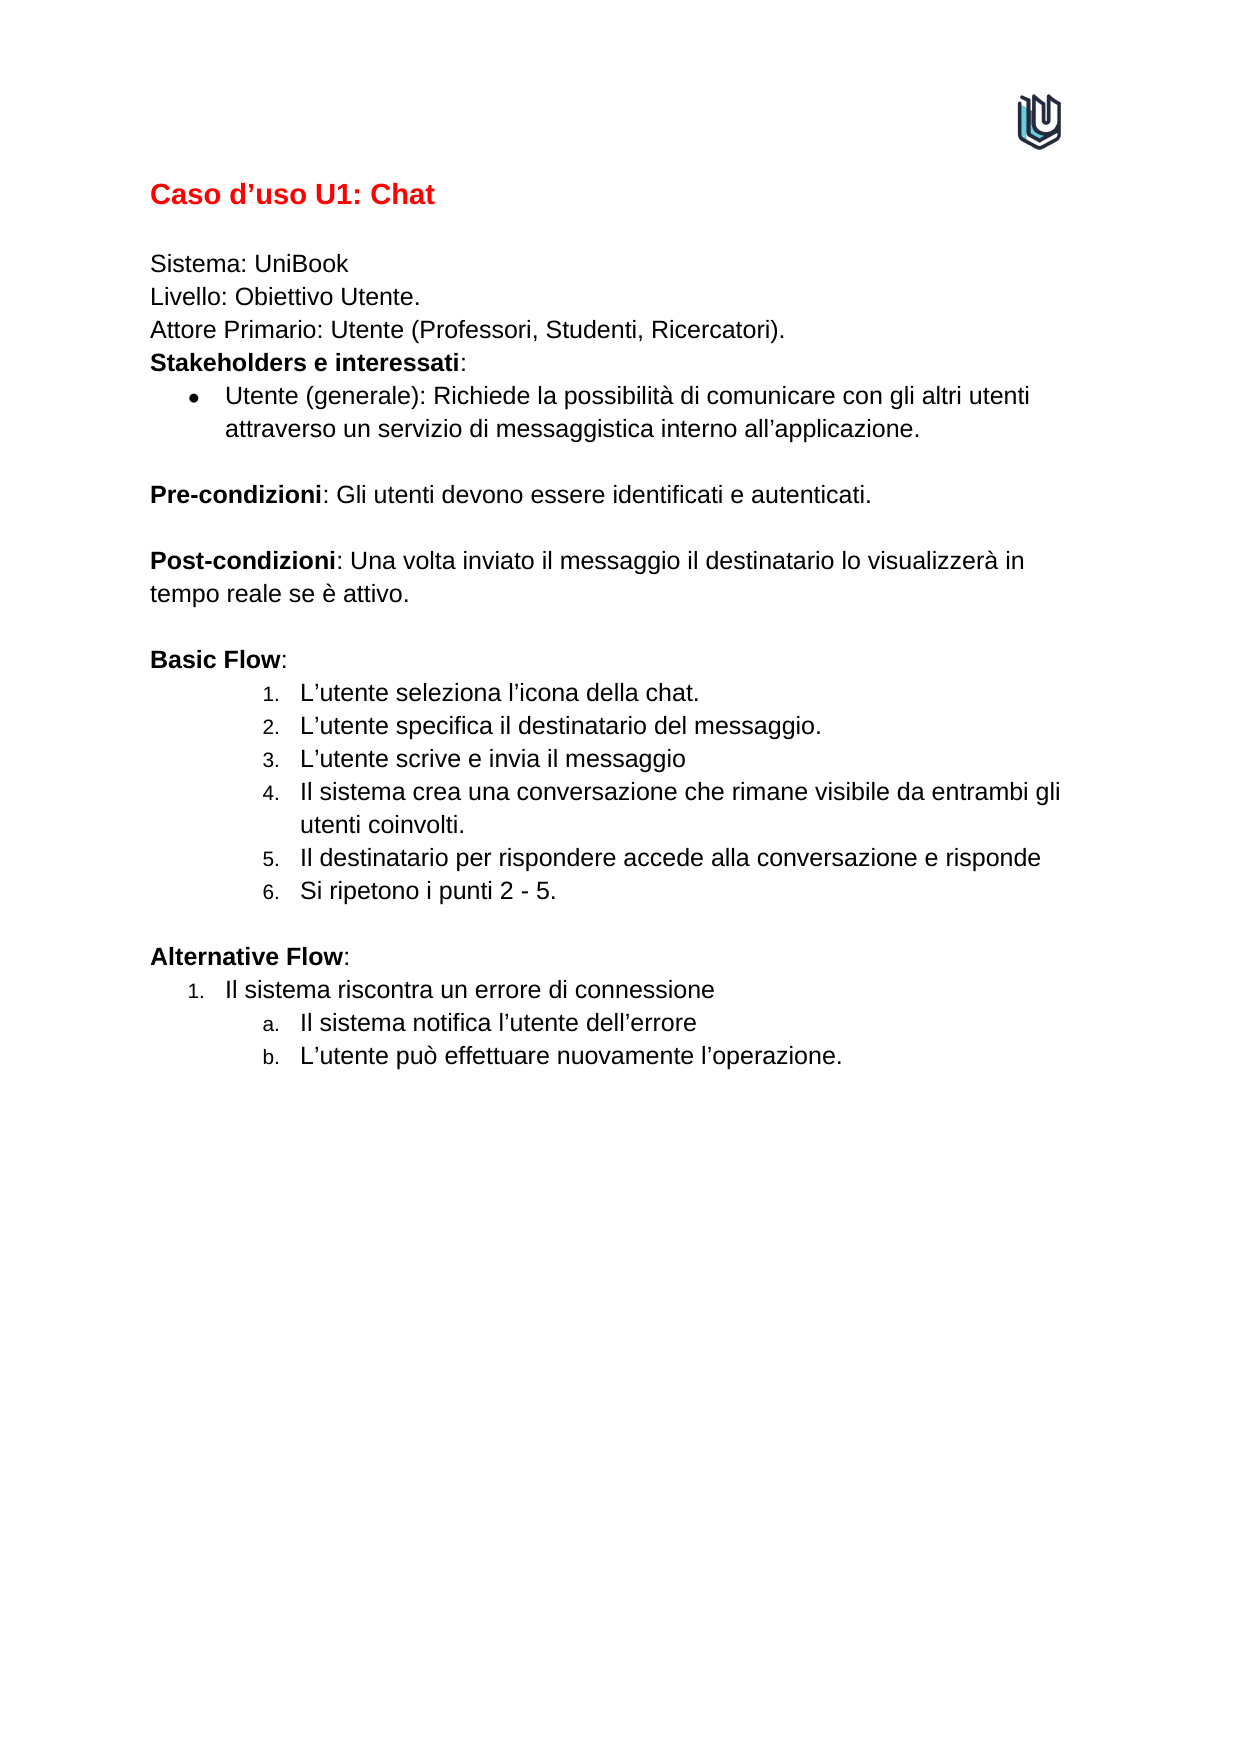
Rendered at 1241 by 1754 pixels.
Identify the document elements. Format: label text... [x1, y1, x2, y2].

list Il destinatario per rispondere accede alla conversazione e risponde [262, 843, 1090, 872]
text Caso d’uso U1: Chat [150, 177, 1090, 211]
list Il sistema notifica l’utente dell’errore [262, 1008, 1090, 1037]
list L’utente può effettuare nuovamente l’operazione. [262, 1041, 1090, 1070]
list L’utente scrive e invia il messaggio [262, 744, 1090, 773]
text Post-condizioni: Una volta inviato il messaggio il destinatario lo visualizzerà in tempo reale se è attivo. [150, 546, 1090, 608]
list Il sistema riscontra un errore di connessione [187, 975, 1090, 1004]
text Basic Flow: [150, 645, 1090, 674]
text Stakeholders e interessati: [150, 348, 1090, 377]
text Pre-condizioni: Gli utenti devono essere identificati e autenticati. [150, 480, 1090, 509]
text Livello: Obiettivo Utente. [150, 282, 1090, 311]
text Alternative Flow: [150, 942, 1090, 971]
list Il sistema crea una conversazione che rimane visibile da entrambi gli utenti coinvolti. [262, 777, 1090, 839]
list Si ripetono i punti 2 - 5. [262, 876, 1090, 905]
list L’utente seleziona l’icona della chat. [262, 678, 1090, 707]
list Utente (generale): Richiede la possibilità di comunicare con gli altri utenti attraverso un servizio di messaggistica interno all’applicazione. [187, 381, 1090, 443]
text Attore Primario: Utente (Professori, Studenti, Ricercatori). [150, 315, 1090, 344]
list L’utente specifica il destinatario del messaggio. [262, 711, 1090, 740]
text Sistema: UniBook [150, 249, 1090, 278]
